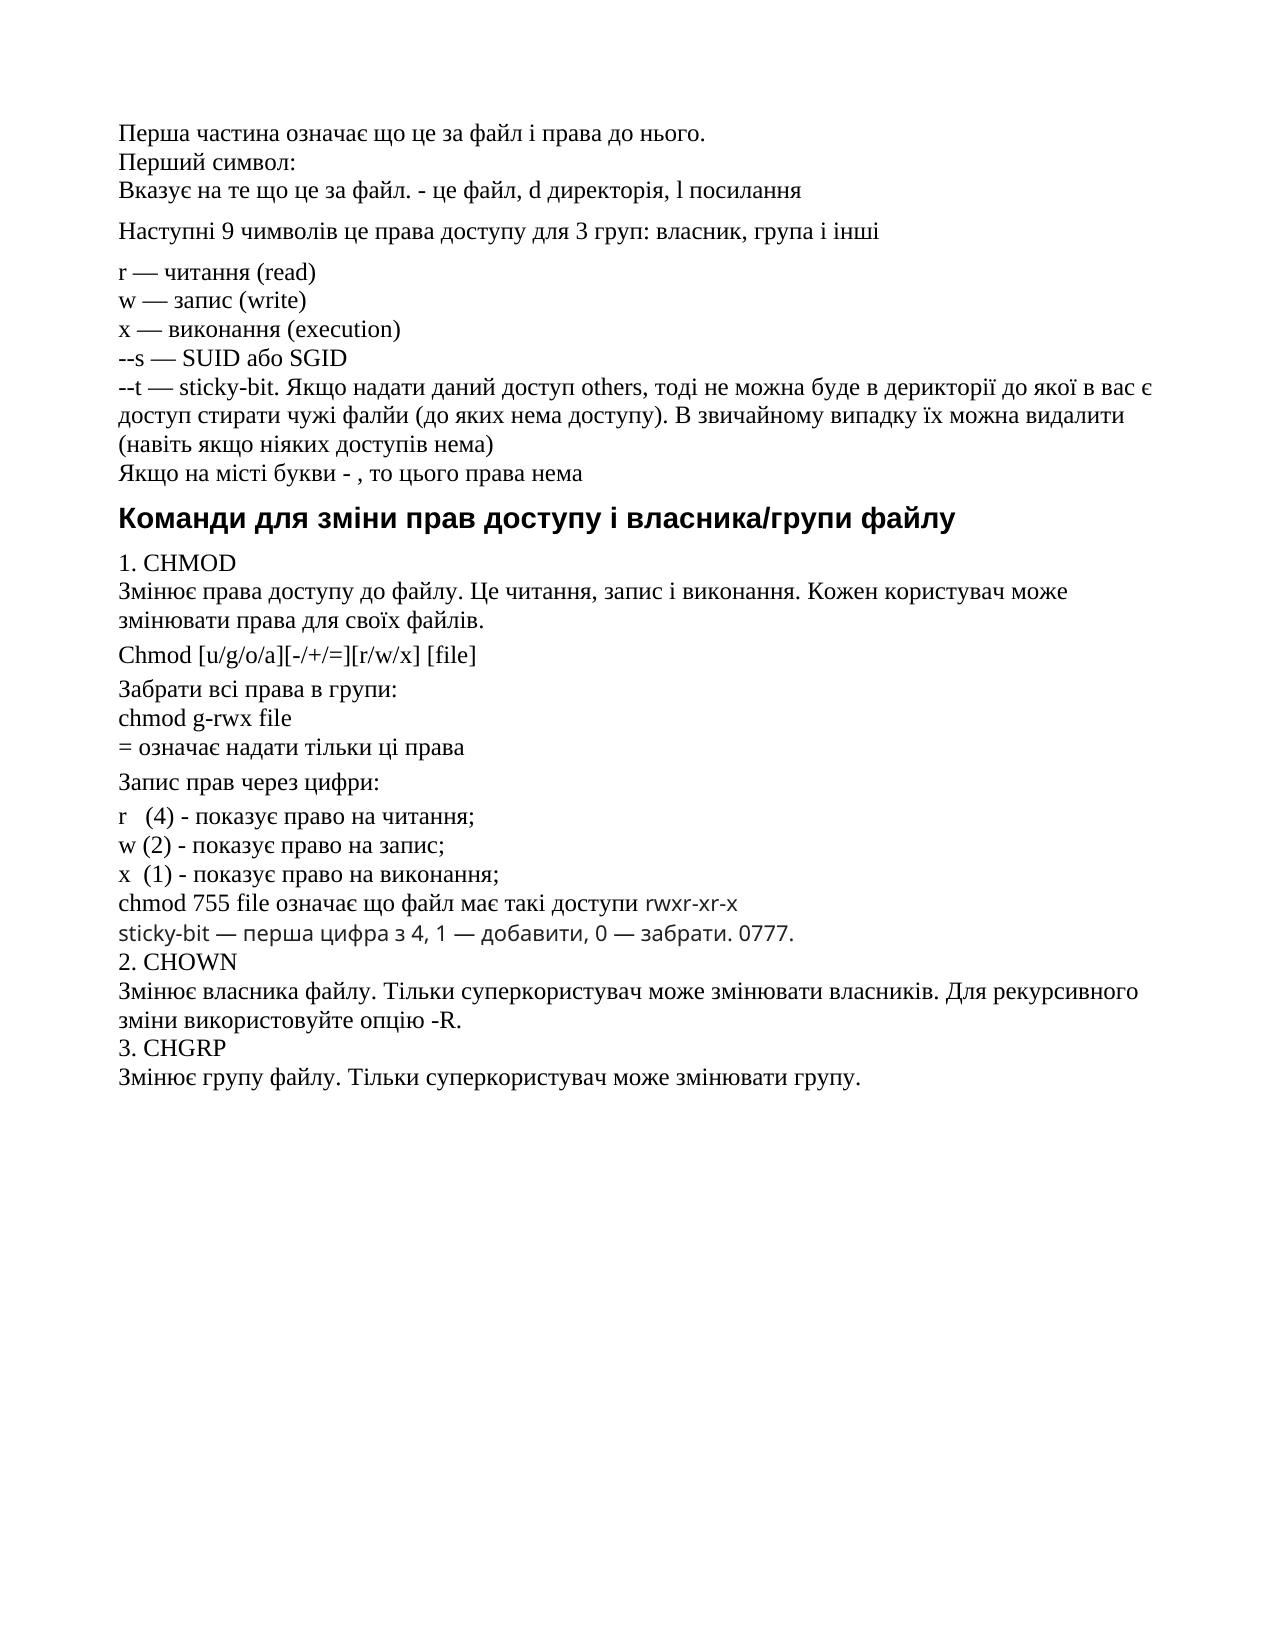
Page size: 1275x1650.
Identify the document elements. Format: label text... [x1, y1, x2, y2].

text Змінює групу файлу. Тільки суперкористувач може змінювати групу. [118, 1062, 1157, 1091]
text sticky-bit — перша цифра з 4, 1 — добавити, 0 — забрати. 0777. [118, 917, 1157, 947]
text w — запис (write) [118, 286, 1157, 314]
text --t — sticky-bit. Якщо надати даний доступ others, тоді не можна буде в дерикторії до якої в вас є доступ стирати чужі фалйи (до яких нема доступу). В звичайному випадку їх можна видалити (навіть якщо ніяких доступів нема) [118, 372, 1157, 458]
text r — читання (read) [118, 257, 1157, 286]
text Забрати всі права в групи: [118, 674, 1157, 703]
text r (4) - показує право на читання; [118, 801, 1157, 830]
text --s — SUID або SGID [118, 343, 1157, 372]
text Chmod [u/g/o/a][-/+/=][r/w/x] [file] [118, 640, 1157, 669]
text Змінює власника файлу. Тільки суперкористувач може змінювати власників. Для рекурсивного зміни використовуйте опцію -R. [118, 976, 1157, 1033]
text Вказує на те що це за файл. - це файл, d директорія, l посилання [118, 176, 1157, 204]
text x (1) - показує право на виконання; [118, 859, 1157, 888]
text = означає надати тільки ці права [118, 732, 1157, 761]
text Змінює права доступу до файлу. Це читання, запис і виконання. Кожен користувач може змінювати права для своїх файлів. [118, 576, 1157, 634]
subtitle Команди для зміни прав доступу і власника/групи файлу [118, 501, 1157, 535]
text chmod g-rwx file [118, 703, 1157, 732]
text 2. CHOWN [118, 947, 1157, 976]
text Наступні 9 чимволів це права доступу для 3 груп: власник, група і інші [118, 216, 1157, 245]
text 1. CHMOD [118, 548, 1157, 576]
text Якщо на місті букви - , то цього права нема [118, 458, 1157, 487]
text w (2) - показує право на запис; [118, 830, 1157, 859]
text Перша частина означає що це за файл і права до нього. [118, 118, 1157, 147]
text 3. CHGRP [118, 1033, 1157, 1062]
text chmod 755 file означає що файл має такі доступи rwxr-xr-x [118, 888, 1157, 917]
text x — виконання (execution) [118, 314, 1157, 343]
text Запис прав через цифри: [118, 767, 1157, 796]
text Перший символ: [118, 147, 1157, 176]
